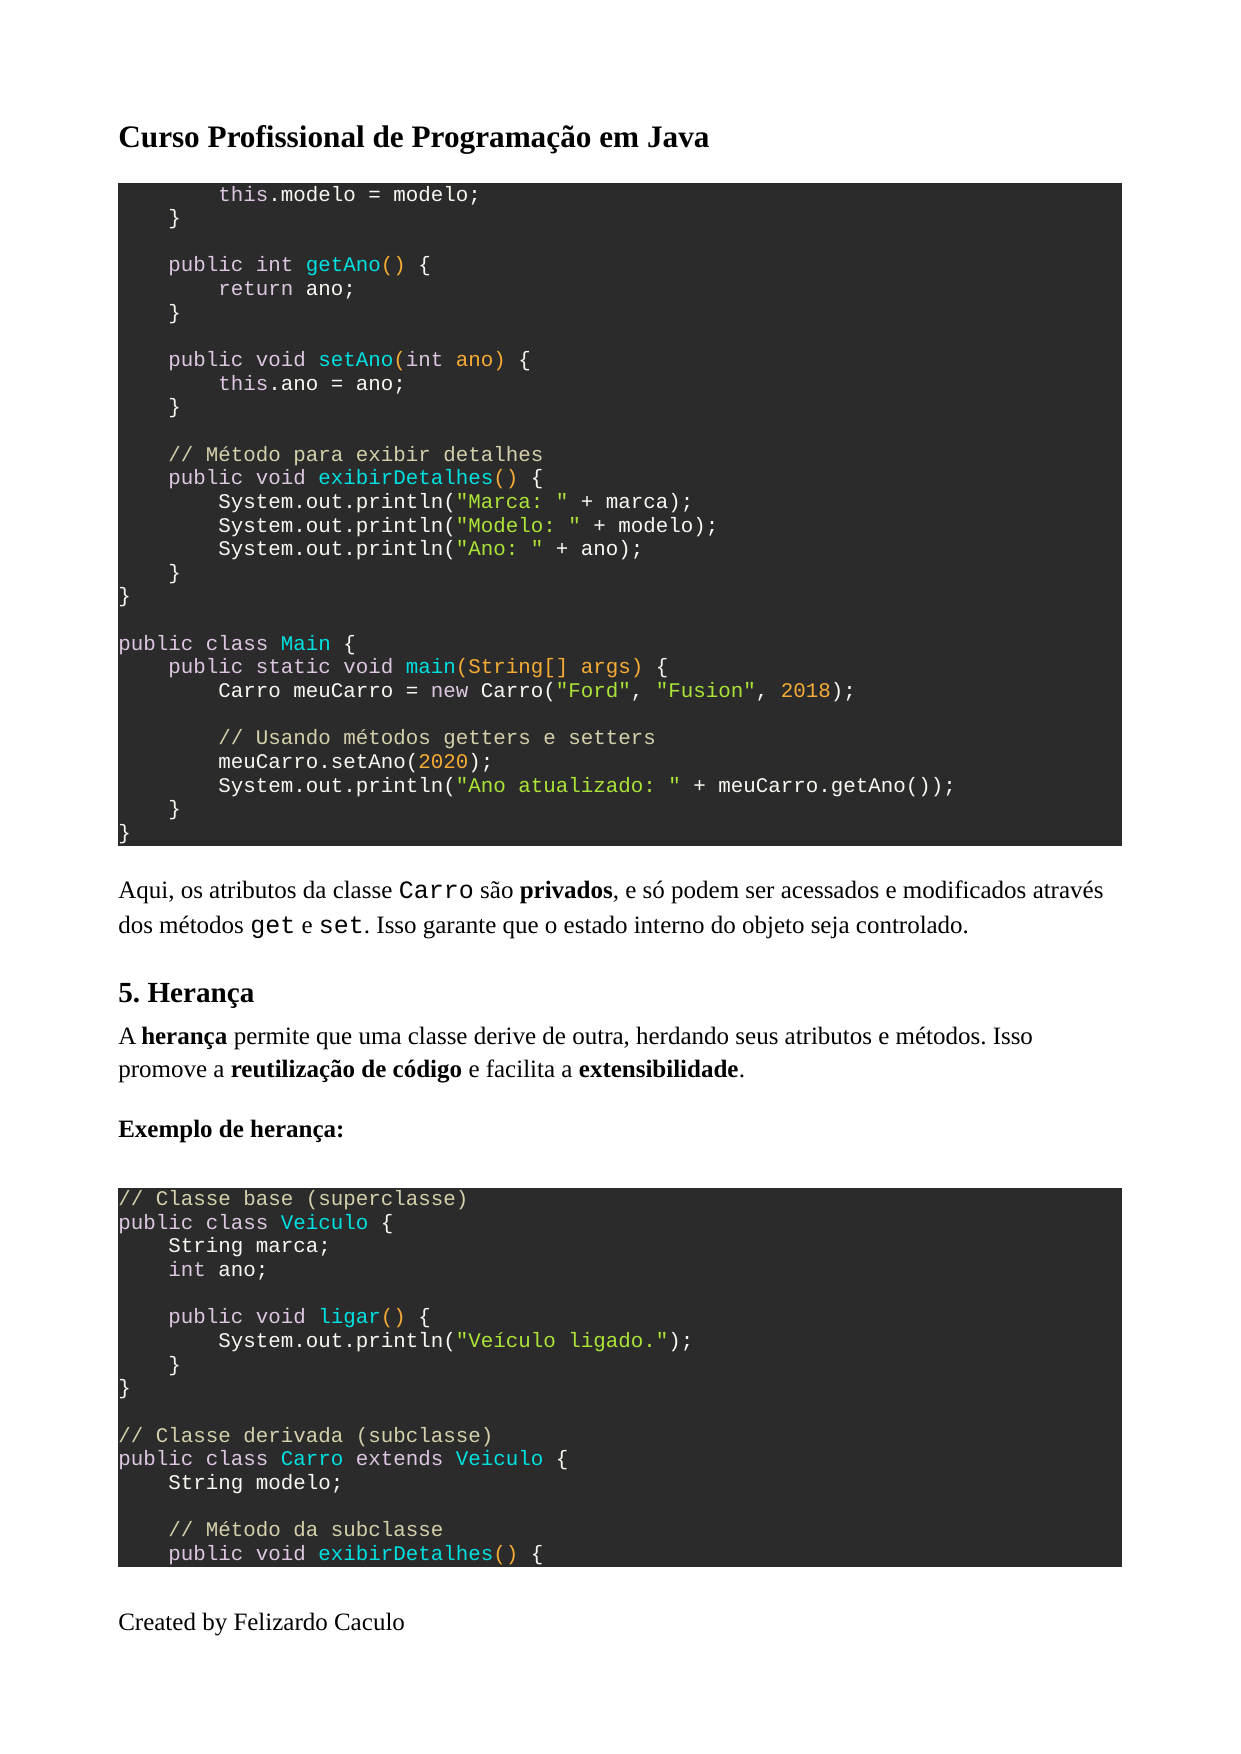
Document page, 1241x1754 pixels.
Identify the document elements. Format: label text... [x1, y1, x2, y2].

text } [118, 1354, 1122, 1377]
text public int getAno() { [118, 254, 1122, 278]
text System.out.println("Ano: " + ano); [118, 538, 1122, 562]
text Aqui, os atributos da classe Carro são privados, e só podem ser acessados e modificados através dos métodos get e set. Isso garante que o estado interno do objeto seja controlado. [118, 875, 1122, 941]
text this.modelo = modelo; [118, 183, 1122, 207]
text System.out.println("Modelo: " + modelo); [118, 514, 1122, 538]
text public void exibirDetalhes() { [118, 467, 1122, 491]
text public static void main(String[] args) { [118, 656, 1122, 680]
text System.out.println("Marca: " + marca); [118, 491, 1122, 514]
text public void setAno(int ano) { [118, 349, 1122, 373]
text meuCarro.setAno(2020); [118, 751, 1122, 775]
text int ano; [118, 1259, 1122, 1283]
text // Classe derivada (subclasse) [118, 1425, 1122, 1448]
text String modelo; [118, 1472, 1122, 1496]
text } [118, 396, 1122, 420]
text // Usando métodos getters e setters [118, 727, 1122, 751]
text System.out.println("Ano atualizado: " + meuCarro.getAno()); [118, 775, 1122, 798]
text String marca; [118, 1236, 1122, 1259]
subtitle Exemplo de herança: [118, 1114, 1122, 1143]
text // Classe base (superclasse) [118, 1188, 1122, 1212]
text public class Main { [118, 633, 1122, 656]
text } [118, 207, 1122, 231]
text // Método da subclasse [118, 1519, 1122, 1543]
text public void ligar() { [118, 1306, 1122, 1330]
subtitle 5. Herança [118, 975, 1122, 1008]
text } [118, 562, 1122, 586]
text public void exibirDetalhes() { [118, 1543, 1122, 1567]
text A herança permite que uma classe derive de outra, herdando seus atributos e métodos. Isso promove a reutilização de código e facilita a extensibilidade. [118, 1021, 1122, 1083]
text Carro meuCarro = new Carro("Ford", "Fusion", 2018); [118, 680, 1122, 704]
text } [118, 1377, 1122, 1401]
text } [118, 586, 1122, 609]
text this.ano = ano; [118, 373, 1122, 396]
text public class Carro extends Veiculo { [118, 1448, 1122, 1472]
text // Método para exibir detalhes [118, 444, 1122, 467]
text } [118, 302, 1122, 325]
text System.out.println("Veículo ligado."); [118, 1330, 1122, 1354]
text return ano; [118, 278, 1122, 302]
text } [118, 822, 1122, 846]
text } [118, 798, 1122, 822]
text public class Veiculo { [118, 1212, 1122, 1236]
